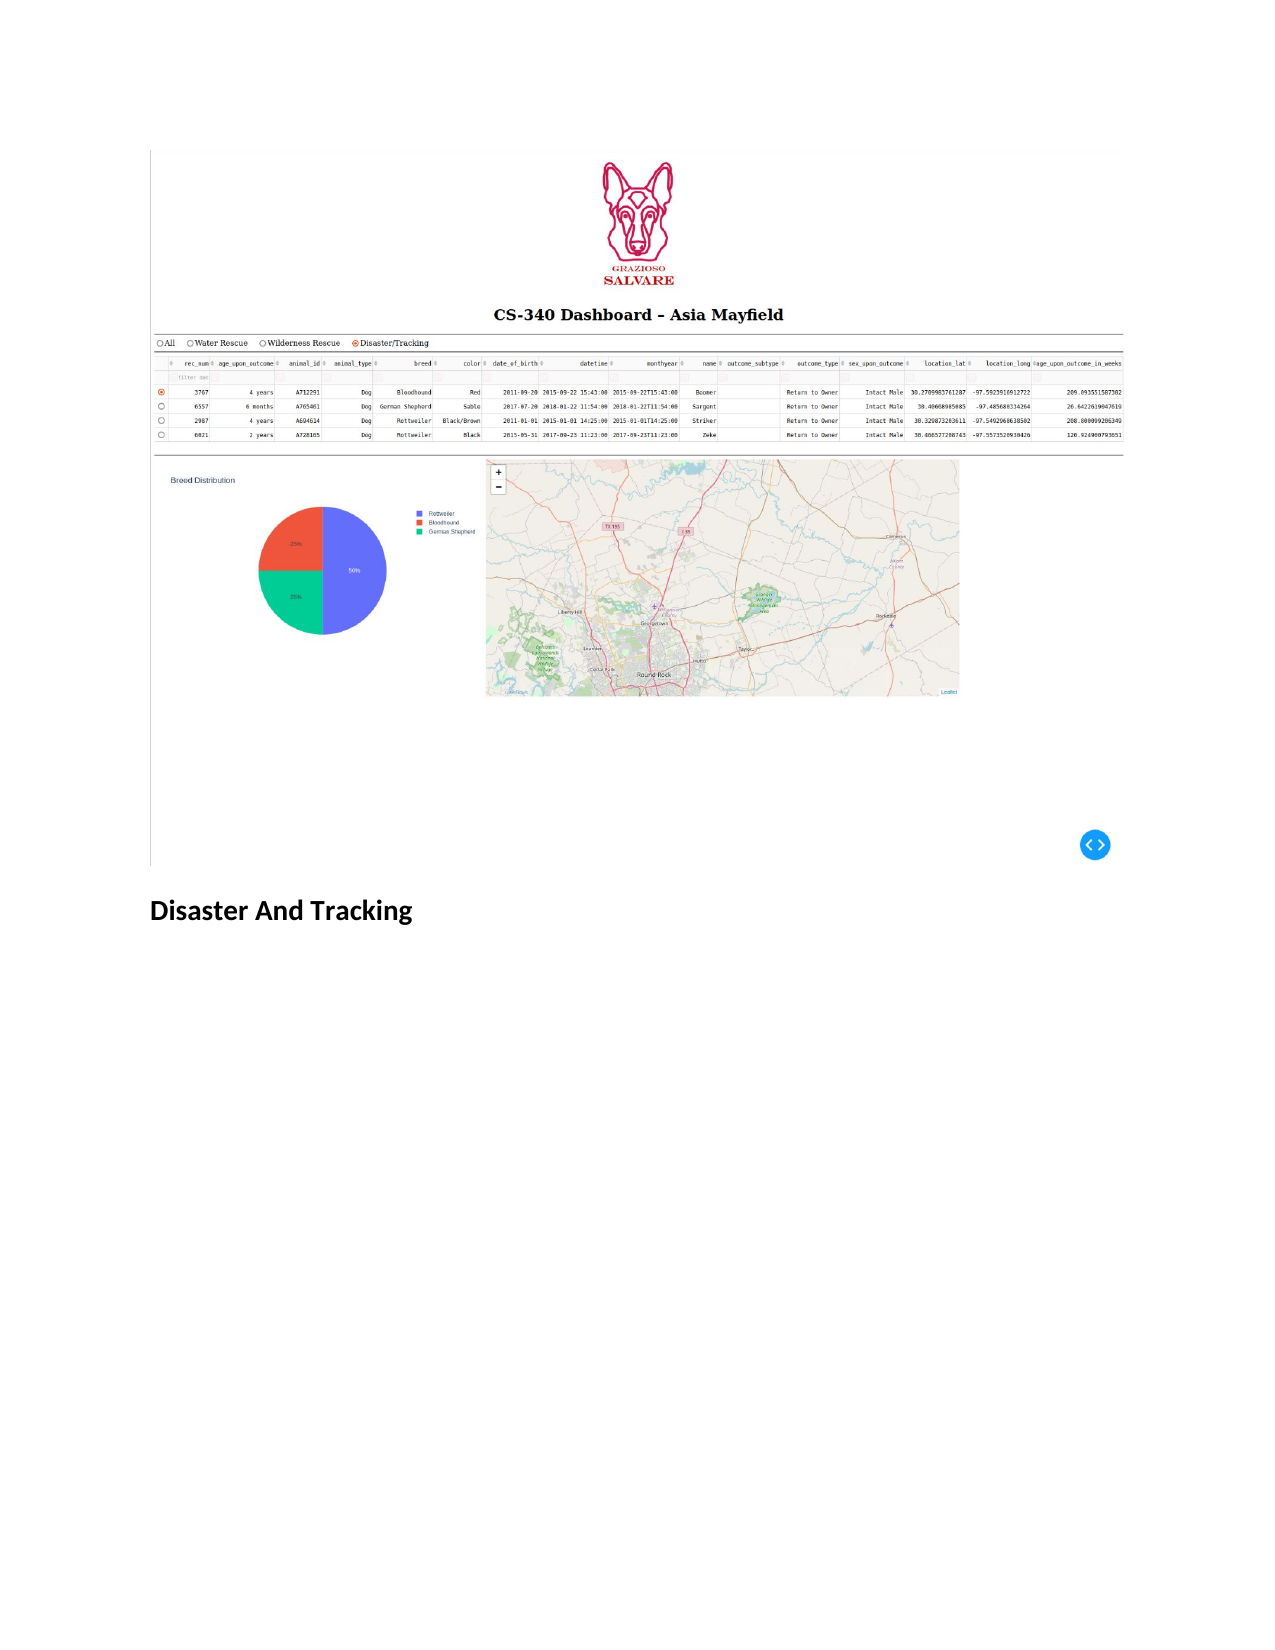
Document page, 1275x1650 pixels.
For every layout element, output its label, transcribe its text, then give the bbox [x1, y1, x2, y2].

text Disaster And Tracking [150, 866, 1125, 928]
